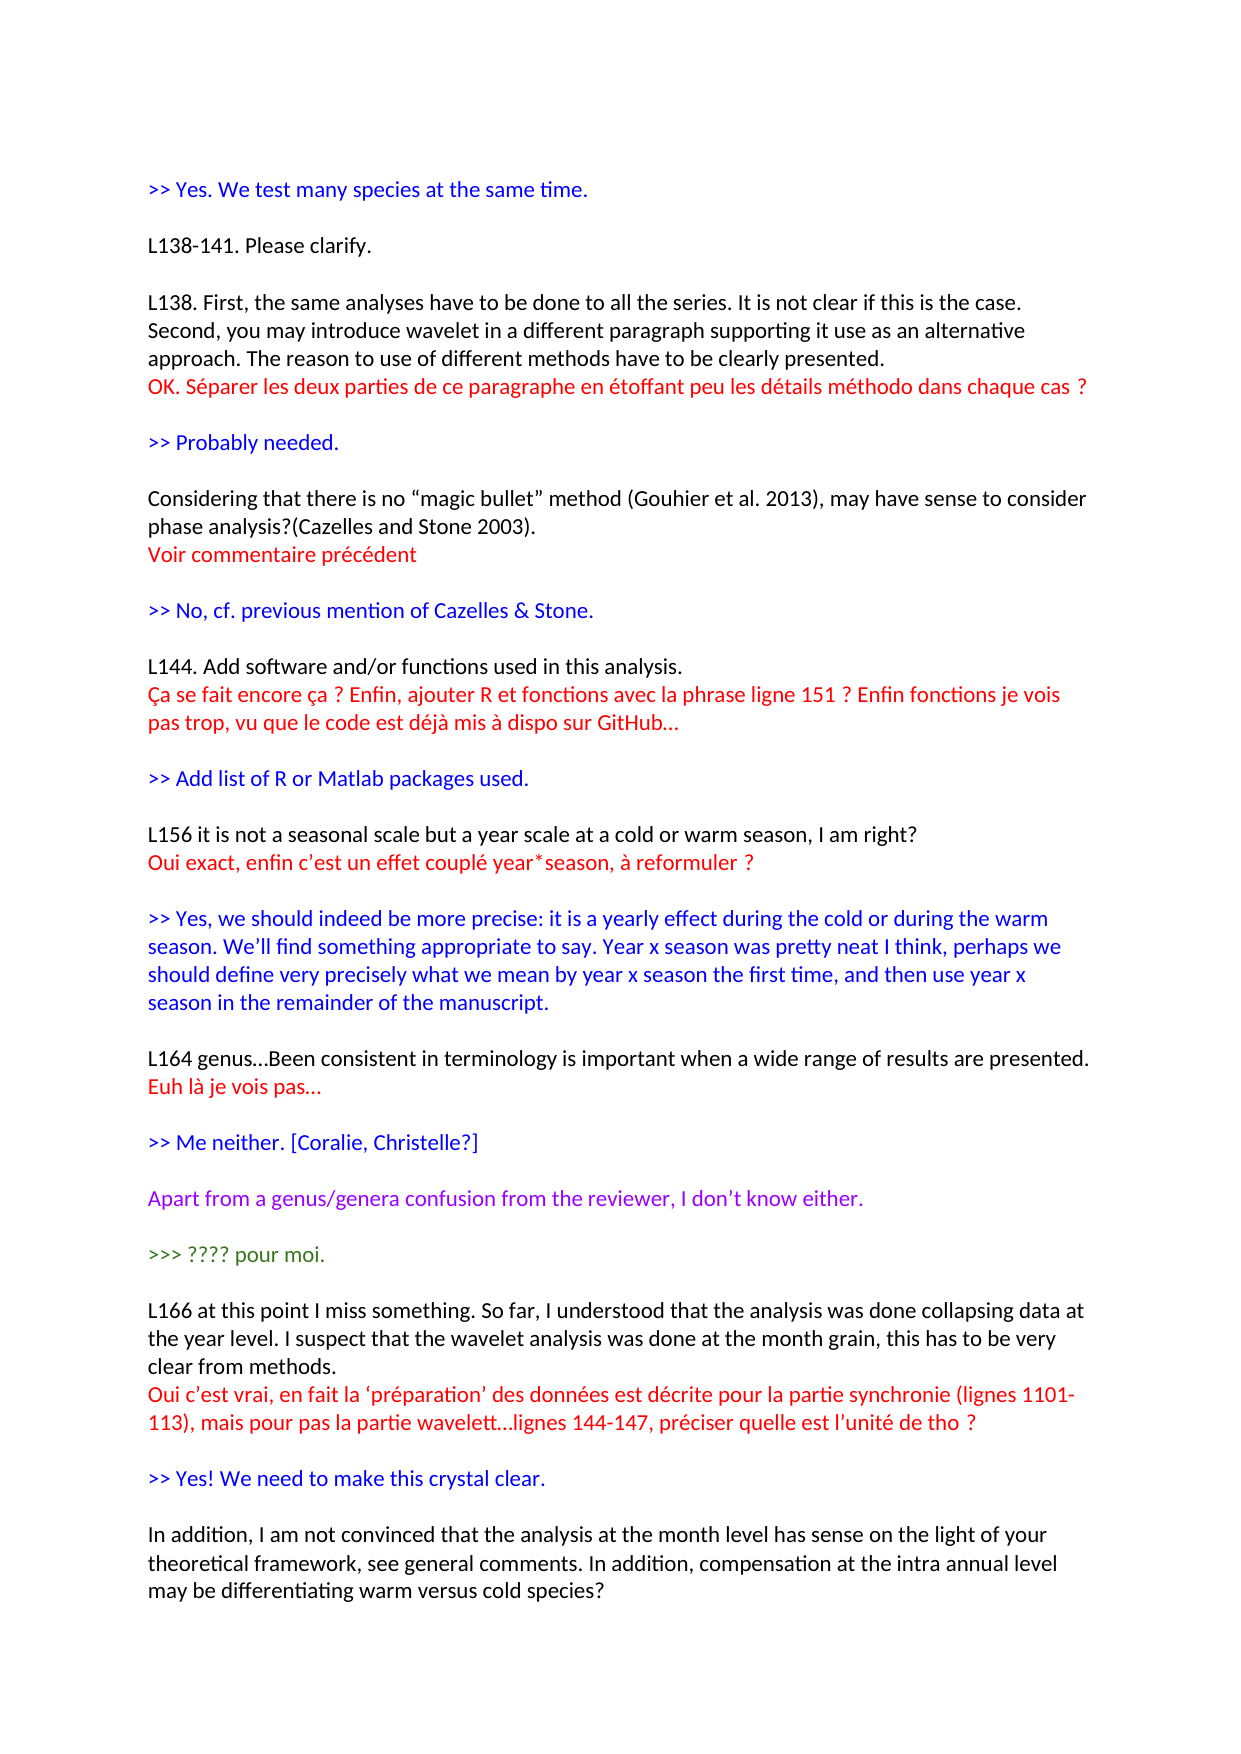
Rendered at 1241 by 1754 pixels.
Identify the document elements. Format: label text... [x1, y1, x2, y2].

text Voir commentaire précédent [148, 540, 1093, 568]
text Oui exact, enfin c’est un effet couplé year*season, à reformuler ? [148, 848, 1093, 876]
text L138-141. Please clarify. [148, 232, 1093, 260]
text Apart from a genus/genera confusion from the reviewer, I don’t know either. [148, 1184, 1093, 1212]
text >>> ???? pour moi. [148, 1240, 1093, 1268]
text L144. Add software and/or functions used in this analysis. [148, 652, 1093, 680]
text >> Yes! We need to make this crystal clear. [148, 1464, 1093, 1493]
text L164 genus…Been consistent in terminology is important when a wide range of results are presented. [148, 1044, 1093, 1072]
text In addition, I am not convinced that the analysis at the month level has sense on the light of your theoretical framework, see general comments. In addition, compensation at the intra annual level may be differentiating warm versus cold species? [148, 1521, 1093, 1605]
text L166 at this point I miss something. So far, I understood that the analysis was done collapsing data at the year level. I suspect that the wavelet analysis was done at the month grain, this has to be very clear from methods. [148, 1296, 1093, 1381]
text >> Yes, we should indeed be more precise: it is a yearly effect during the cold or during the warm season. We’ll find something appropriate to say. Year x season was pretty neat I think, perhaps we should define very precisely what we mean by year x season the first time, and then use year x season in the remainder of the manuscript. [148, 904, 1093, 1016]
text Oui c’est vrai, en fait la ‘préparation’ des données est décrite pour la partie synchronie (lignes 1101-113), mais pour pas la partie wavelett…lignes 144-147, préciser quelle est l’unité de tho ? [148, 1381, 1093, 1437]
text >> Me neither. [Coralie, Christelle?] [148, 1128, 1093, 1156]
text Euh là je vois pas… [148, 1072, 1093, 1100]
text Ça se fait encore ça ? Enfin, ajouter R et fonctions avec la phrase ligne 151 ? Enfin fonctions je vois pas trop, vu que le code est déjà mis à dispo sur GitHub… [148, 680, 1093, 736]
text L138. First, the same analyses have to be done to all the series. It is not clear if this is the case. Second, you may introduce wavelet in a different paragraph supporting it use as an alternative approach. The reason to use of different methods have to be clearly presented. [148, 288, 1093, 372]
text L156 it is not a seasonal scale but a year scale at a cold or warm season, I am right? [148, 820, 1093, 848]
text >> Probably needed. [148, 428, 1093, 456]
text OK. Séparer les deux parties de ce paragraphe en étoffant peu les détails méthodo dans chaque cas ? [148, 372, 1093, 400]
text >> Add list of R or Matlab packages used. [148, 764, 1093, 792]
text Considering that there is no “magic bullet” method (Gouhier et al. 2013), may have sense to consider phase analysis?(Cazelles and Stone 2003). [148, 484, 1093, 540]
text >> Yes. We test many species at the same time. [148, 176, 1093, 204]
text >> No, cf. previous mention of Cazelles & Stone. [148, 596, 1093, 624]
